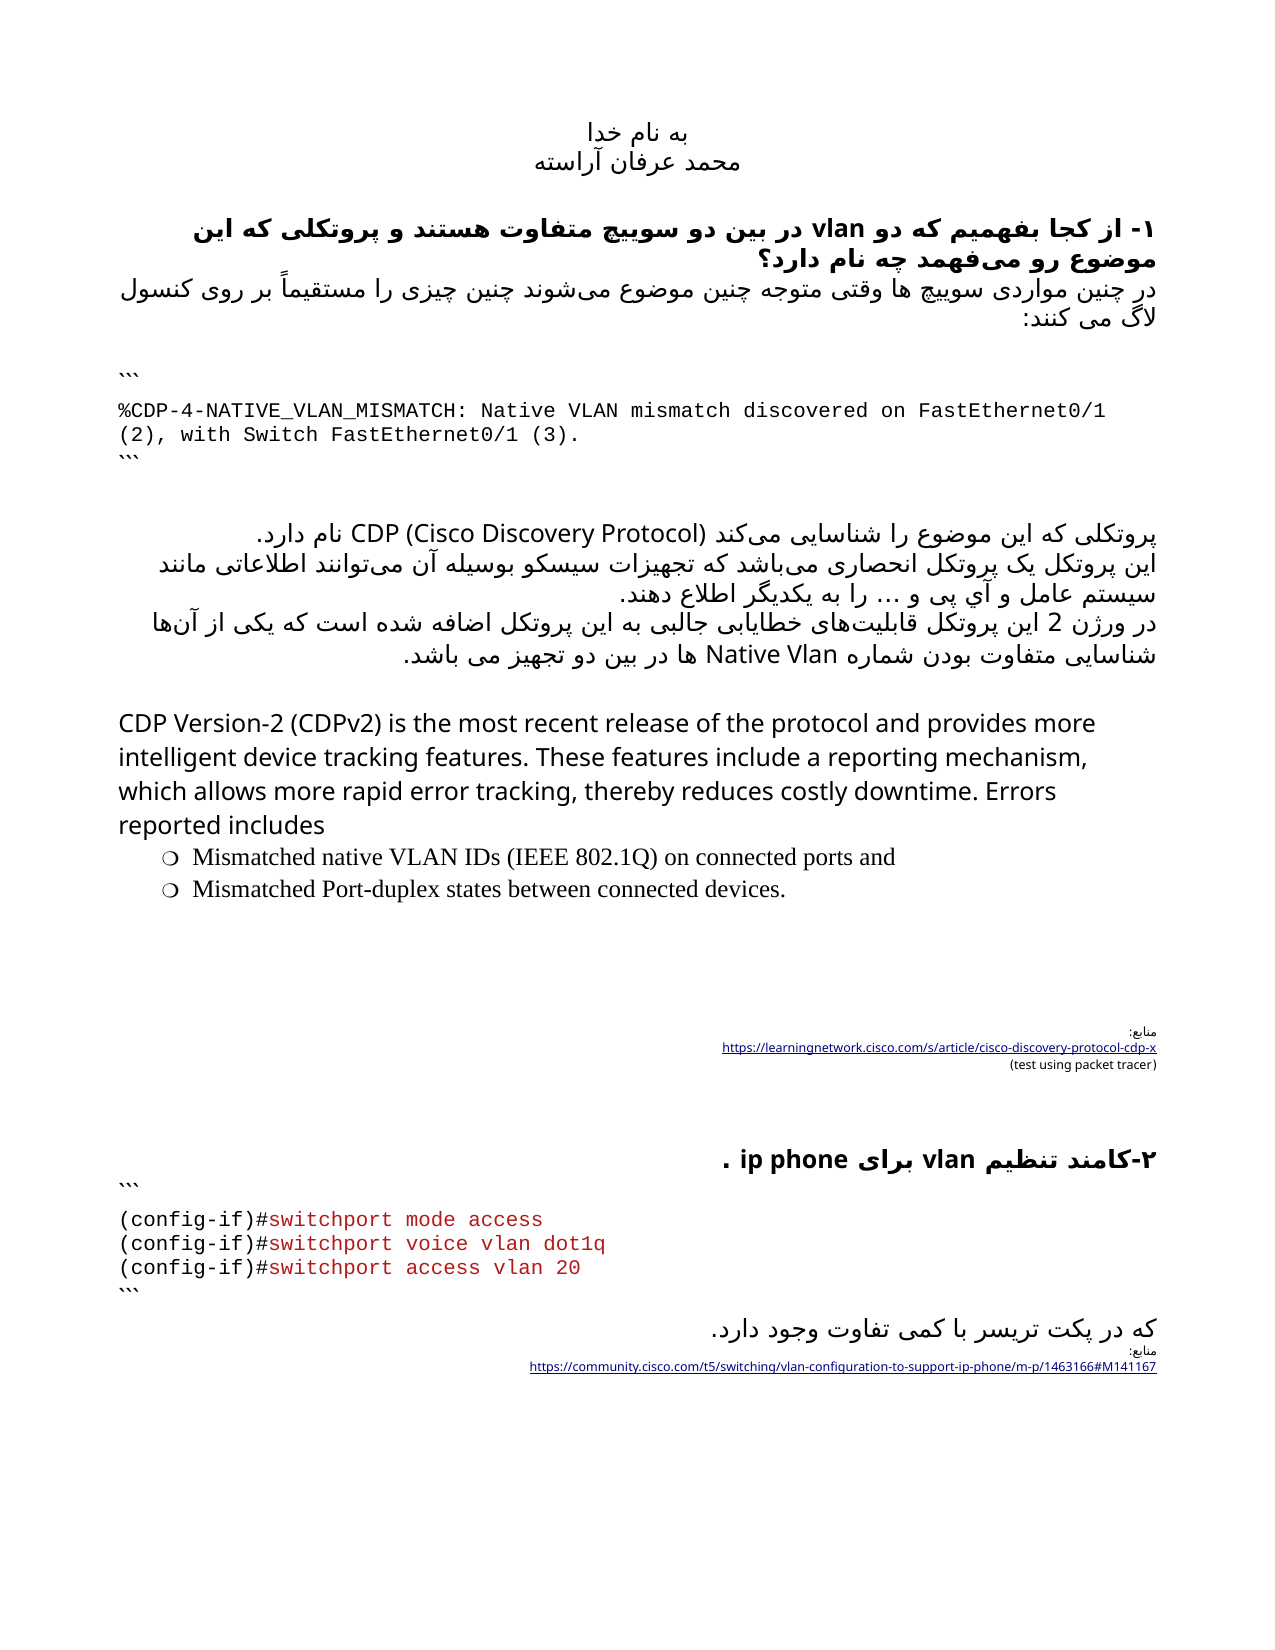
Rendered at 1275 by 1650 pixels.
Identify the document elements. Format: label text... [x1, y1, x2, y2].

text محمد عرفان آراسته [118, 147, 1157, 176]
text ``` [118, 366, 1157, 400]
text به نام خدا [118, 118, 1157, 147]
text %CDP-4-NATIVE_VLAN_MISMATCH: Native VLAN mismatch discovered on FastEthernet0/1 (2), with Switch FastEthernet0/1 (3). [118, 400, 1157, 447]
text ۲-کامند تنظیم vlan برای ip phone . [118, 1141, 1157, 1175]
text https://learningnetwork.cisco.com/s/article/cisco-discovery-protocol-cdp-x [118, 1039, 1157, 1056]
text در چنین مواردی سوییچ ها وقتی متوجه چنین موضوع می‌شوند چنین چیزی را مستقیماً بر روی کنسول لاگ می کنند: [118, 274, 1157, 332]
list Mismatched native VLAN IDs (IEEE 802.1Q) on connected ports and [162, 842, 1157, 870]
text منابع: [118, 1024, 1157, 1039]
text (test using packet tracer) [118, 1056, 1157, 1073]
text CDP Version-2 (CDPv2) is the most recent release of the protocol and provides more intelligent device tracking features. These features include a reporting mechanism, which allows more rapid error tracking, thereby reduces costly downtime. Errors reported includes [118, 705, 1157, 842]
text پروتکلی که این موضوع را شناسایی می‌کند CDP (Cisco Discovery Protocol) نام دارد. [118, 516, 1157, 550]
text منابع: [118, 1343, 1157, 1358]
text ۱- از کجا بفهمیم که دو vlan در بین دو سوییچ متفاوت هستند و پروتکلی که این موضوع رو می‌فهمد چه نام دارد؟ [118, 211, 1157, 274]
text (config-if)#switchport mode access [118, 1209, 1157, 1233]
list Mismatched Port-duplex states between connected devices. [162, 874, 1157, 903]
text ``` [118, 1175, 1157, 1209]
text این پروتکل یک پروتکل انحصاری می‌باشد که تجهیزات سیسکو بوسیله آن می‌توانند اطلاعاتی مانند سیستم عامل و آي پی و … را به یکدیگر اطلاع دهند. [118, 550, 1157, 608]
text در ورژن 2 این پروتکل قابلیت‌های خطایابی جالبی به این پروتکل اضافه شده است که یکی از آن‌ها شناسایی متفاوت بودن شماره Native Vlan ها در بین دو تجهیز می باشد. [118, 608, 1157, 671]
text ``` [118, 447, 1157, 482]
text که در پکت تریسر با کمی تفاوت وجود دارد. [118, 1314, 1157, 1343]
text (config-if)#switchport voice vlan dot1q [118, 1233, 1157, 1257]
text https://community.cisco.com/t5/switching/vlan-configuration-to-support-ip-phone/m-p/1463166#M141167 [118, 1358, 1157, 1375]
text ``` [118, 1280, 1157, 1314]
text (config-if)#switchport access vlan 20 [118, 1257, 1157, 1280]
